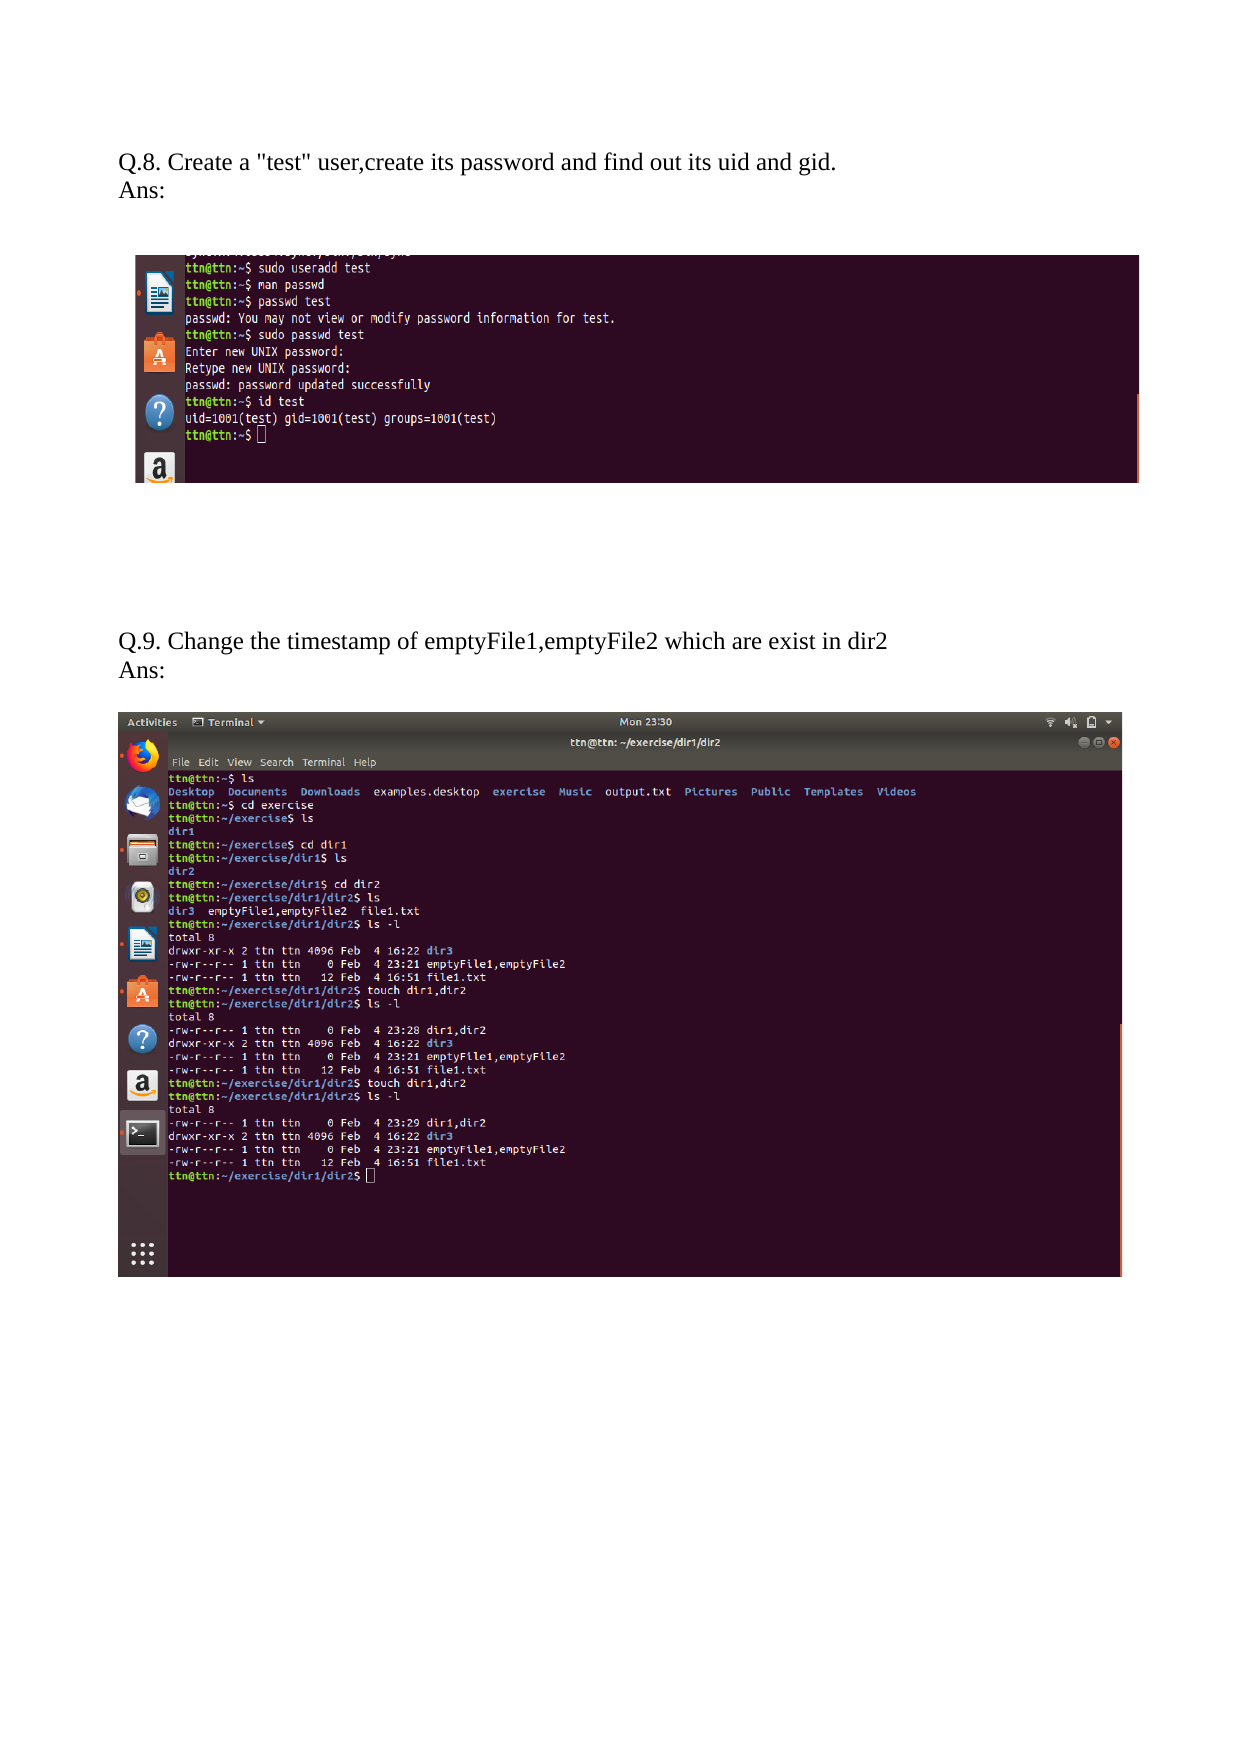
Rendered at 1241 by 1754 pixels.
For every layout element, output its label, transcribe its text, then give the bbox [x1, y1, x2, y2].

picture [135, 255, 1140, 483]
text Ans: [118, 176, 1122, 204]
picture [118, 712, 1123, 1277]
text Q.9. Change the timestamp of emptyFile1,emptyFile2 which are exist in dir2 [118, 626, 1122, 655]
text Q.8. Create a "test" user,create its password and find out its uid and gid. [118, 147, 1122, 176]
text Ans: [118, 655, 1122, 683]
